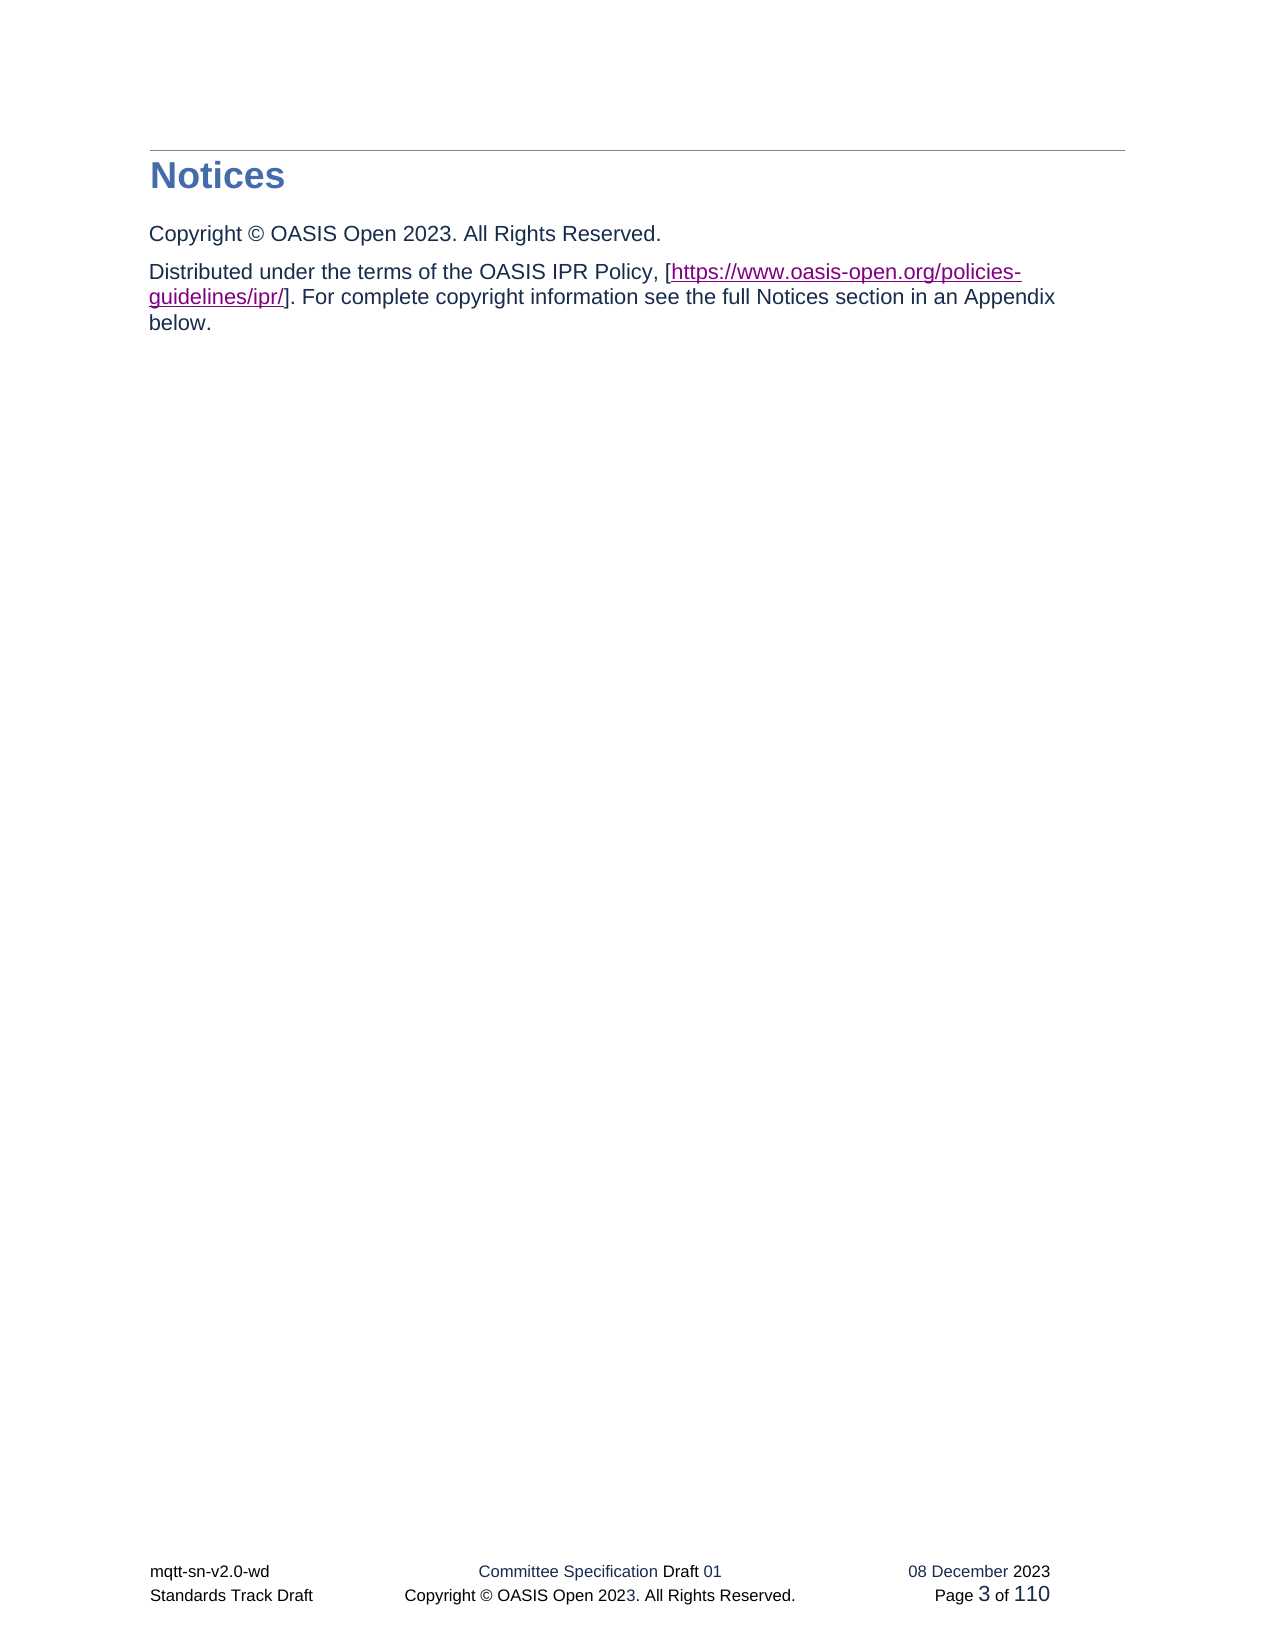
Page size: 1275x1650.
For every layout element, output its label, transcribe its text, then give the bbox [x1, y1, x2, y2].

text Distributed under the terms of the OASIS IPR Policy, [https://www.oasis-open.org/policies-guidelines/ipr/]. For complete copyright information see the full Notices section in an Appendix below. [148, 259, 1124, 334]
text Notices [150, 151, 1125, 196]
text Copyright © OASIS Open 2023. All Rights Reserved. [148, 221, 1124, 246]
